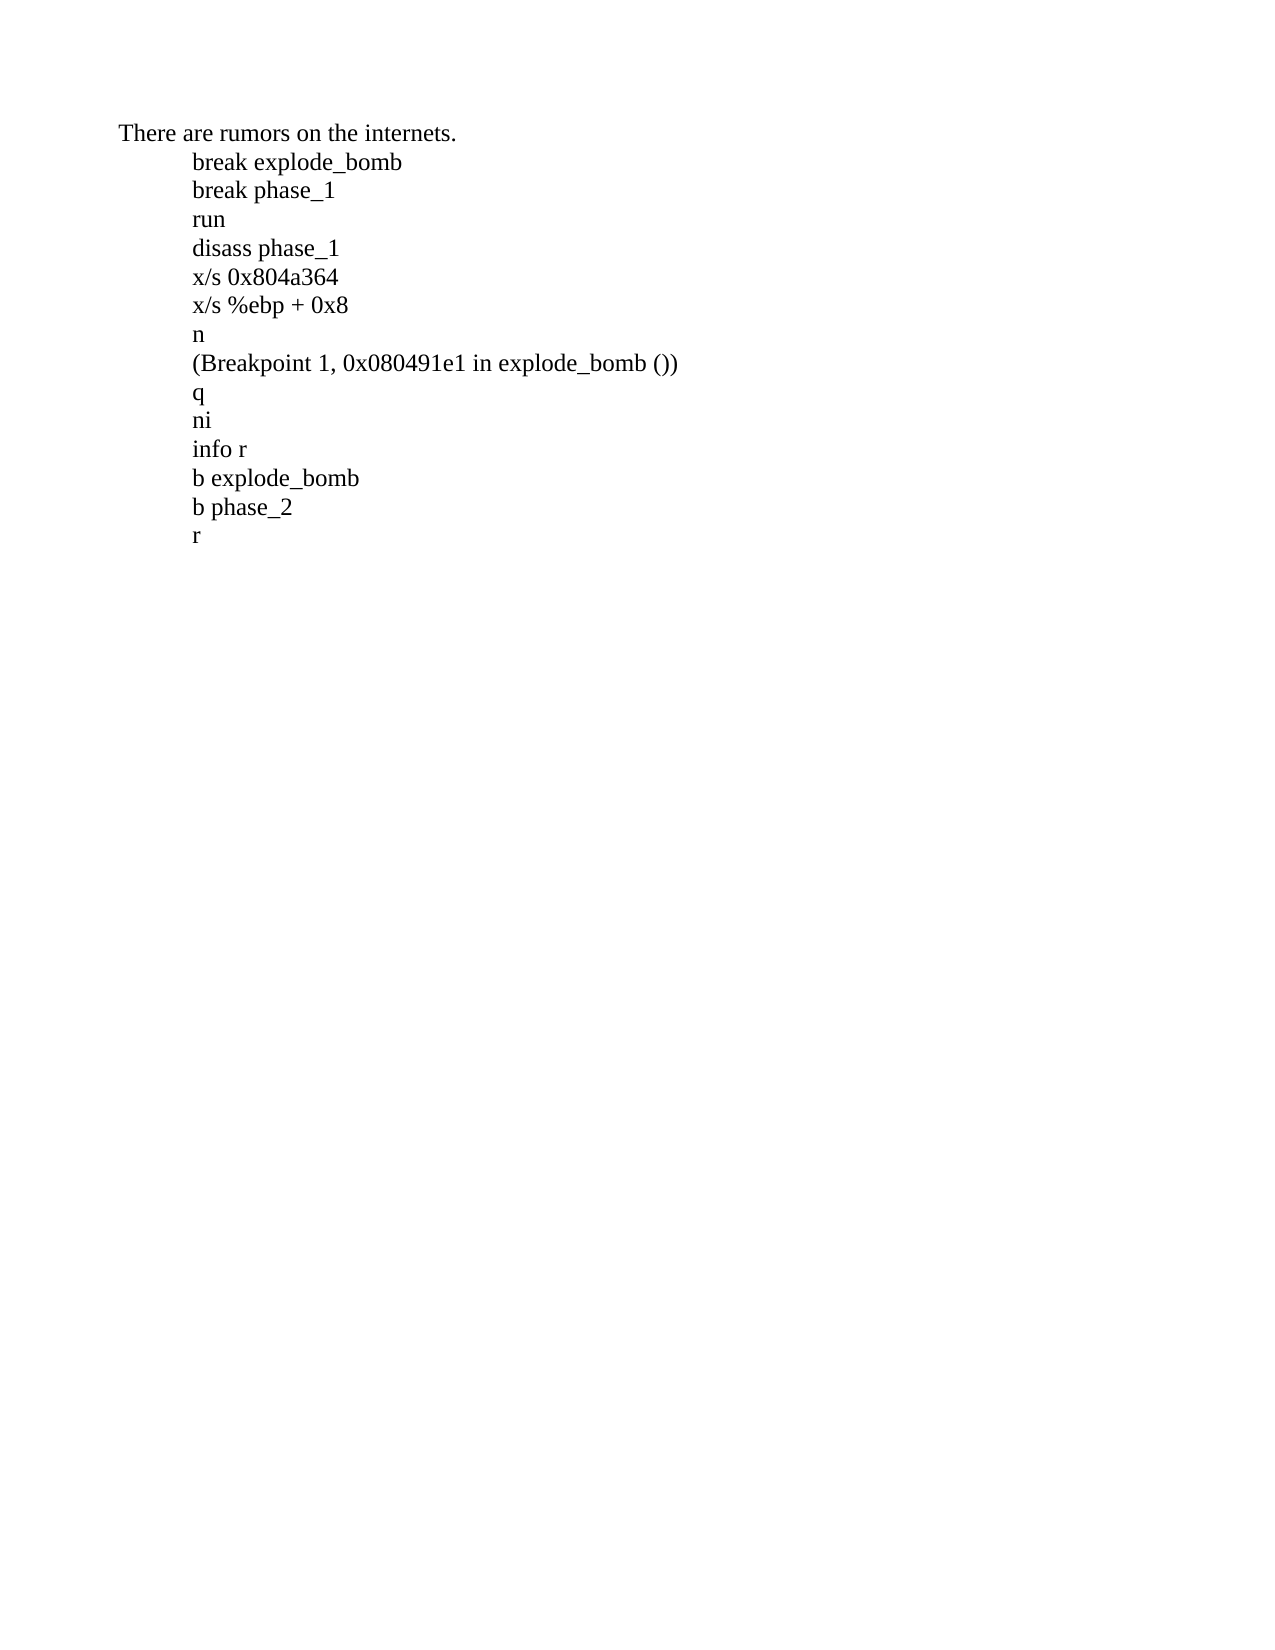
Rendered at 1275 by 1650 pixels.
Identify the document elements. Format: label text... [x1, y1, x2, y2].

text There are rumors on the internets. [118, 118, 1157, 147]
text run [118, 204, 1157, 233]
text n [118, 319, 1157, 348]
text (Breakpoint 1, 0x080491e1 in explode_bomb ()) [118, 348, 1157, 377]
text break explode_bomb [118, 147, 1157, 176]
text b phase_2 [118, 492, 1157, 521]
text info r [118, 434, 1157, 463]
text b explode_bomb [118, 463, 1157, 492]
text x/s 0x804a364 [118, 262, 1157, 291]
text x/s %ebp + 0x8 [118, 291, 1157, 319]
text disass phase_1 [118, 233, 1157, 262]
text r [118, 521, 1157, 549]
text q [118, 377, 1157, 406]
text ni [118, 406, 1157, 434]
text break phase_1 [118, 176, 1157, 204]
